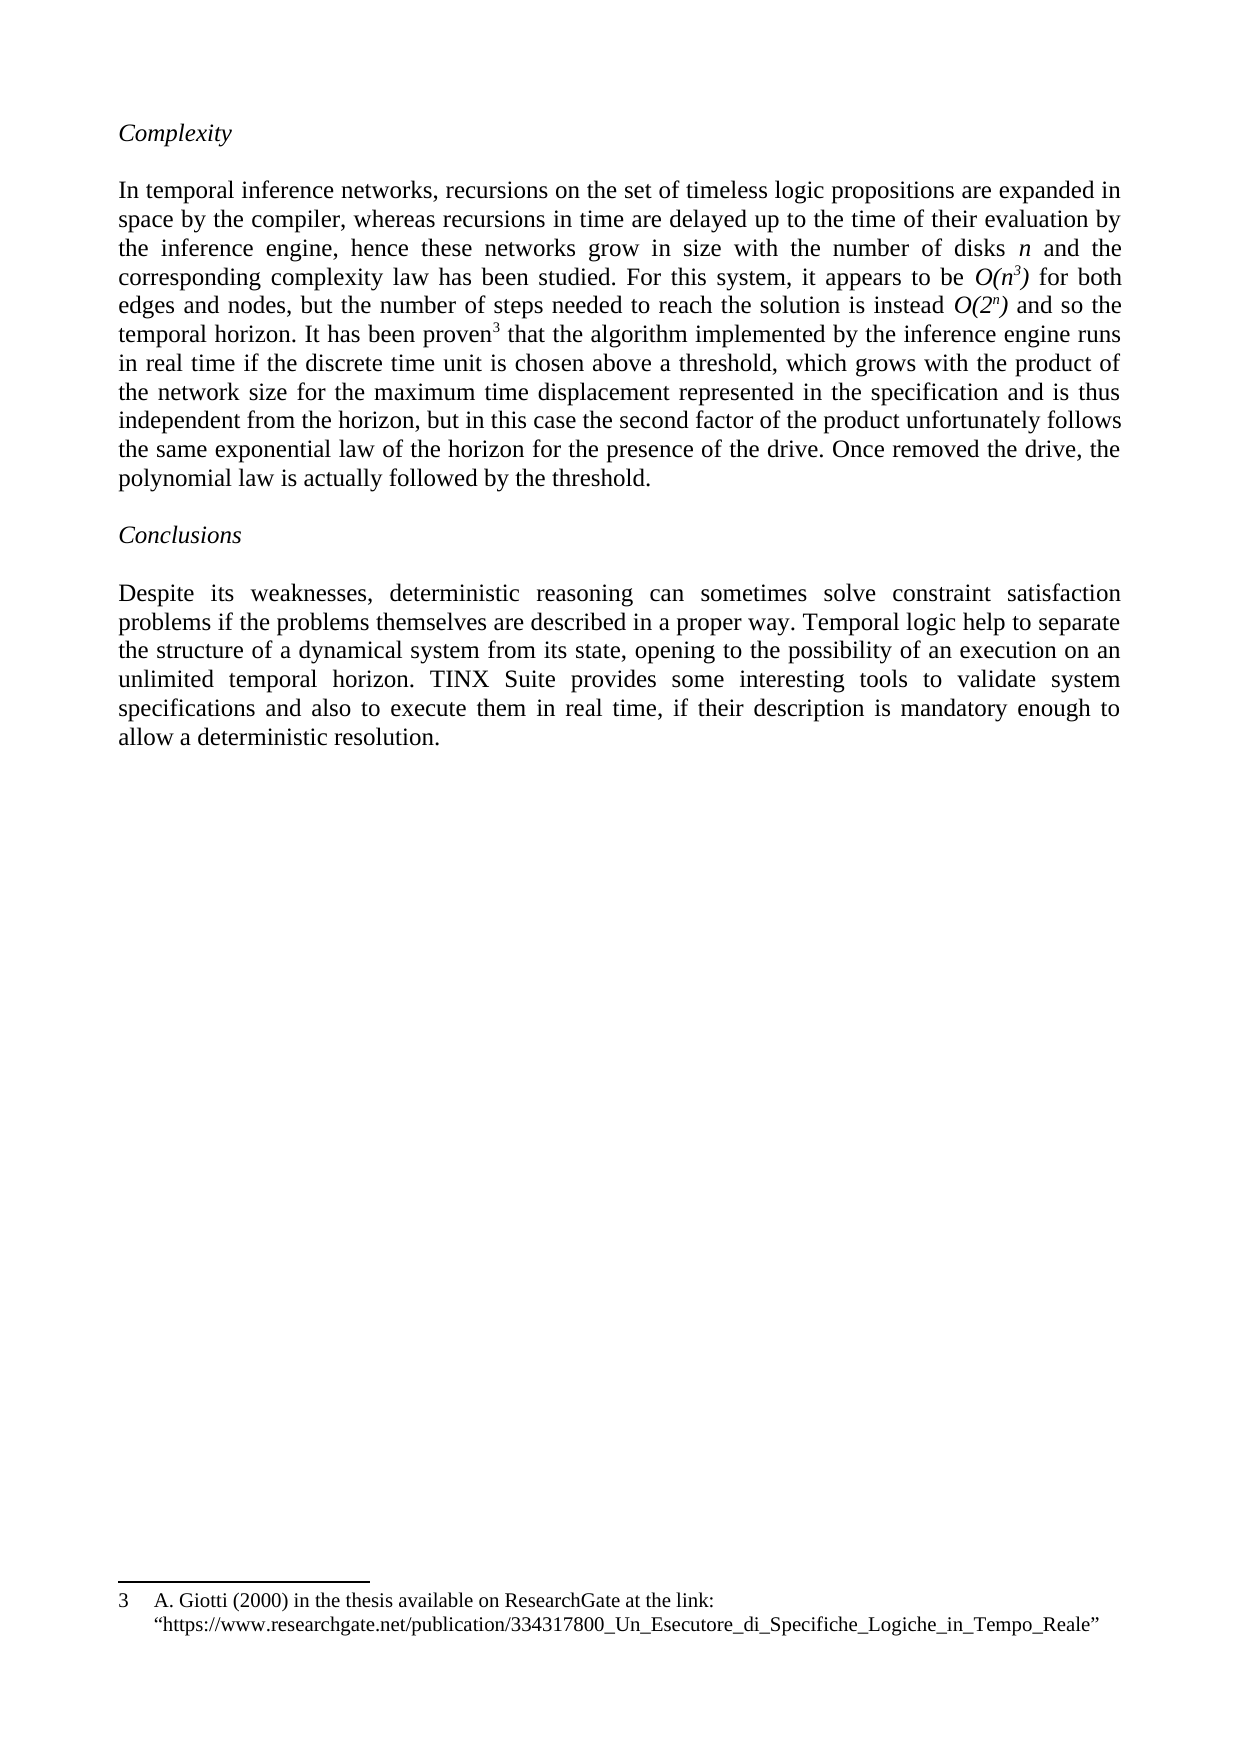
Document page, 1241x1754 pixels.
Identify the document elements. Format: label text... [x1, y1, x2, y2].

text Conclusions [118, 521, 1122, 549]
text Complexity [118, 118, 1122, 147]
text Despite its weaknesses, deterministic reasoning can sometimes solve constraint satisfaction problems if the problems themselves are described in a proper way. Temporal logic help to separate the structure of a dynamical system from its state, opening to the possibility of an execution on an unlimited temporal horizon. TINX Suite provides some interesting tools to validate system specifications and also to execute them in real time, if their description is mandatory enough to allow a deterministic resolution. [118, 578, 1122, 751]
text In temporal inference networks, recursions on the set of timeless logic propositions are expanded in space by the compiler, whereas recursions in time are delayed up to the time of their evaluation by the inference engine, hence these networks grow in size with the number of disks n and the corresponding complexity law has been studied. For this system, it appears to be O(n3) for both edges and nodes, but the number of steps needed to reach the solution is instead O(2n) and so the temporal horizon. It has been proven that the algorithm implemented by the inference engine runs in real time if the discrete time unit is chosen above a threshold, which grows with the product of the network size for the maximum time displacement represented in the specification and is thus independent from the horizon, but in this case the second factor of the product unfortunately follows the same exponential law of the horizon for the presence of the drive. Once removed the drive, the polynomial law is actually followed by the threshold. [118, 176, 1122, 492]
text A. Giotti (2000) in the thesis available on ResearchGate at the link: “https://www.researchgate.net/publication/334317800_Un_Esecutore_di_Specifiche_Logiche_in_Tempo_Reale” [118, 1588, 1122, 1636]
